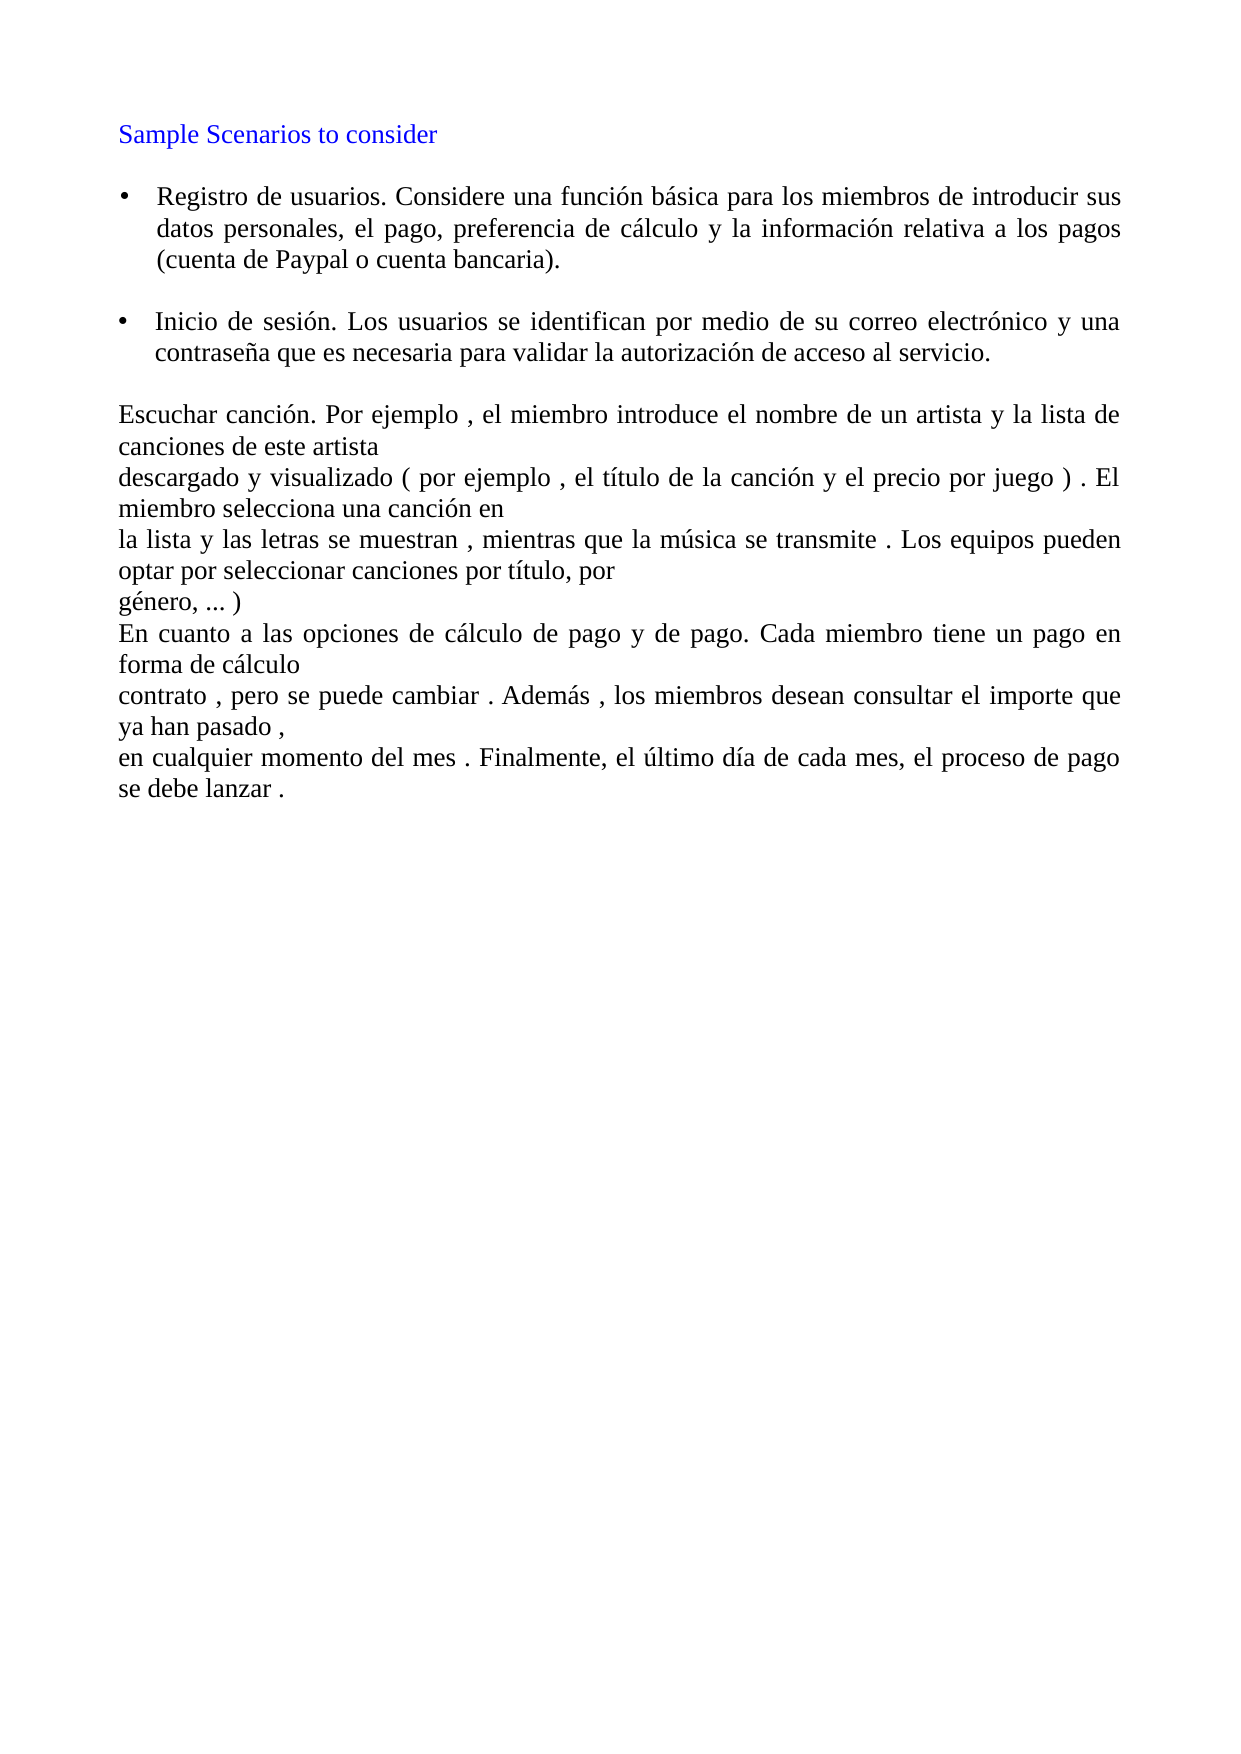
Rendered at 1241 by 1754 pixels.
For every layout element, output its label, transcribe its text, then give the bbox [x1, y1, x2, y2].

text la lista y las letras se muestran , mientras que la música se transmite . Los equipos pueden optar por seleccionar canciones por título, por [118, 523, 1122, 586]
text contrato , pero se puede cambiar . Además , los miembros desean consultar el importe que ya han pasado , [118, 679, 1122, 741]
list Registro de usuarios. Considere una función básica para los miembros de introducir sus datos personales, el pago, preferencia de cálculo y la información relativa a los pagos (cuenta de Paypal o cuenta bancaria). [120, 180, 1122, 274]
text Sample Scenarios to consider [118, 118, 1122, 149]
text descargado y visualizado ( por ejemplo , el título de la canción y el precio por juego ) . El miembro selecciona una canción en [118, 461, 1122, 523]
text Escuchar canción. Por ejemplo , el miembro introduce el nombre de un artista y la lista de canciones de este artista [118, 399, 1122, 461]
text en cualquier momento del mes . Finalmente, el último día de cada mes, el proceso de pago se debe lanzar . [118, 741, 1122, 803]
text género, ... ) [118, 586, 1122, 617]
list Inicio de sesión. Los usuarios se identifican por medio de su correo electrónico y una contraseña que es necesaria para validar la autorización de acceso al servicio. [118, 305, 1122, 367]
text En cuanto a las opciones de cálculo de pago y de pago. Cada miembro tiene un pago en forma de cálculo [118, 617, 1122, 679]
